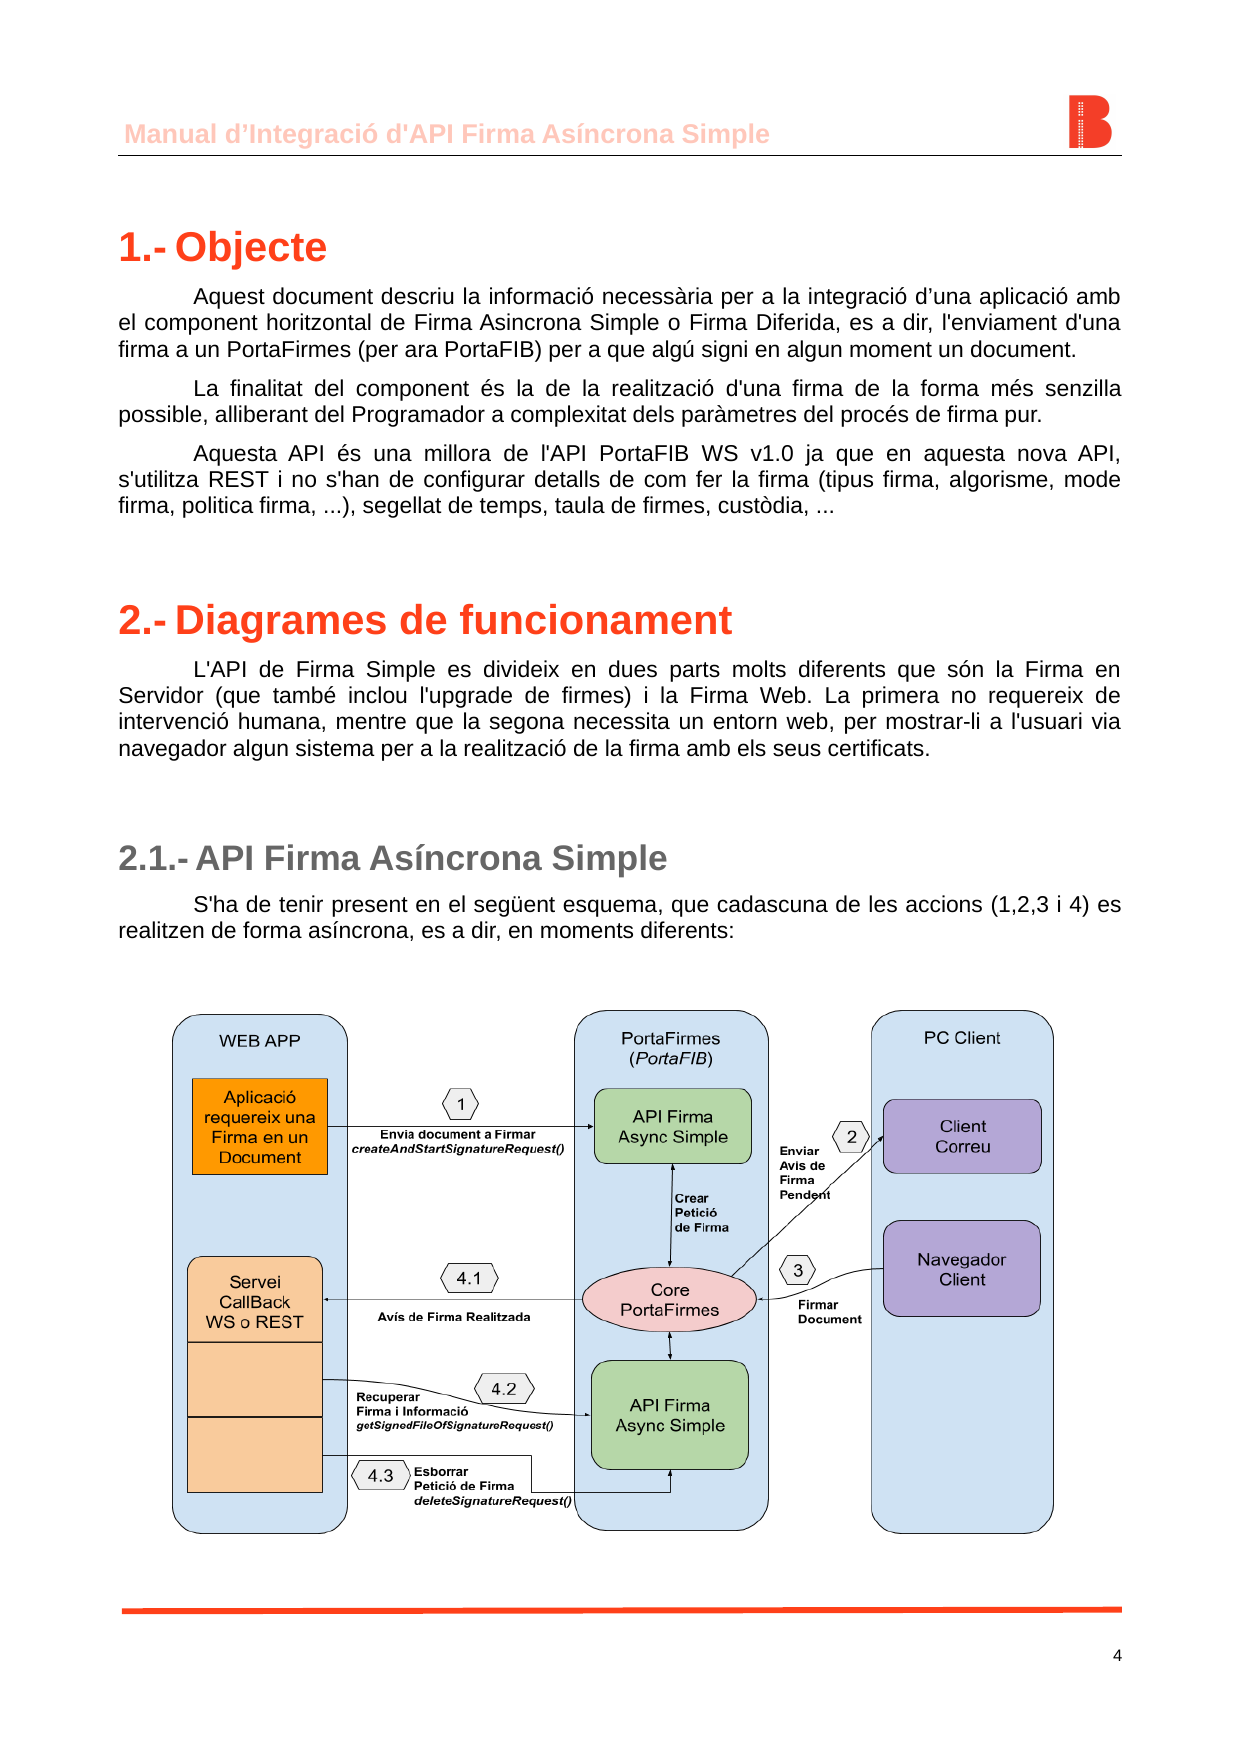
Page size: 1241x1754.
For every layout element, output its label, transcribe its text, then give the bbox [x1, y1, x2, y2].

text L'API de Firma Simple es divideix en dues parts molts diferents que són la Firma en Servidor (que també inclou l'upgrade de firmes) i la Firma Web. La primera no requereix de intervenció humana, mentre que la segona necessita un entorn web, per mostrar-li a l'usuari via navegador algun sistema per a la realització de la firma amb els seus certificats. [118, 656, 1122, 761]
subtitle Objecte [118, 223, 1122, 271]
text S'ha de tenir present en el següent esquema, que cadascuna de les accions (1,2,3 i 4) es realitzen de forma asíncrona, es a dir, en moments diferents: [118, 891, 1122, 943]
text Aquesta API és una millora de l'API PortaFIB WS v1.0 ja que en aquesta nova API, s'utilitza REST i no s'han de configurar detalls de com fer la firma (tipus firma, algorisme, mode firma, politica firma, ...), segellat de temps, taula de firmes, custòdia, ... [118, 440, 1122, 519]
text La finalitat del component és la de la realització d'una firma de la forma més senzilla possible, alliberant del Programador a complexitat dels paràmetres del procés de firma pur. [118, 374, 1122, 427]
picture [1063, 94, 1117, 150]
text Aquest document descriu la informació necessària per a la integració d’una aplicació amb el component horitzontal de Firma Asincrona Simple o Firma Diferida, es a dir, l'enviament d'una firma a un PortaFirmes (per ara PortaFIB) per a que algú signi en algun moment un document. [118, 283, 1122, 362]
subtitle Diagrames de funcionament [118, 595, 1122, 643]
picture [158, 994, 1082, 1542]
subtitle API Firma Asíncrona Simple [118, 837, 1122, 878]
